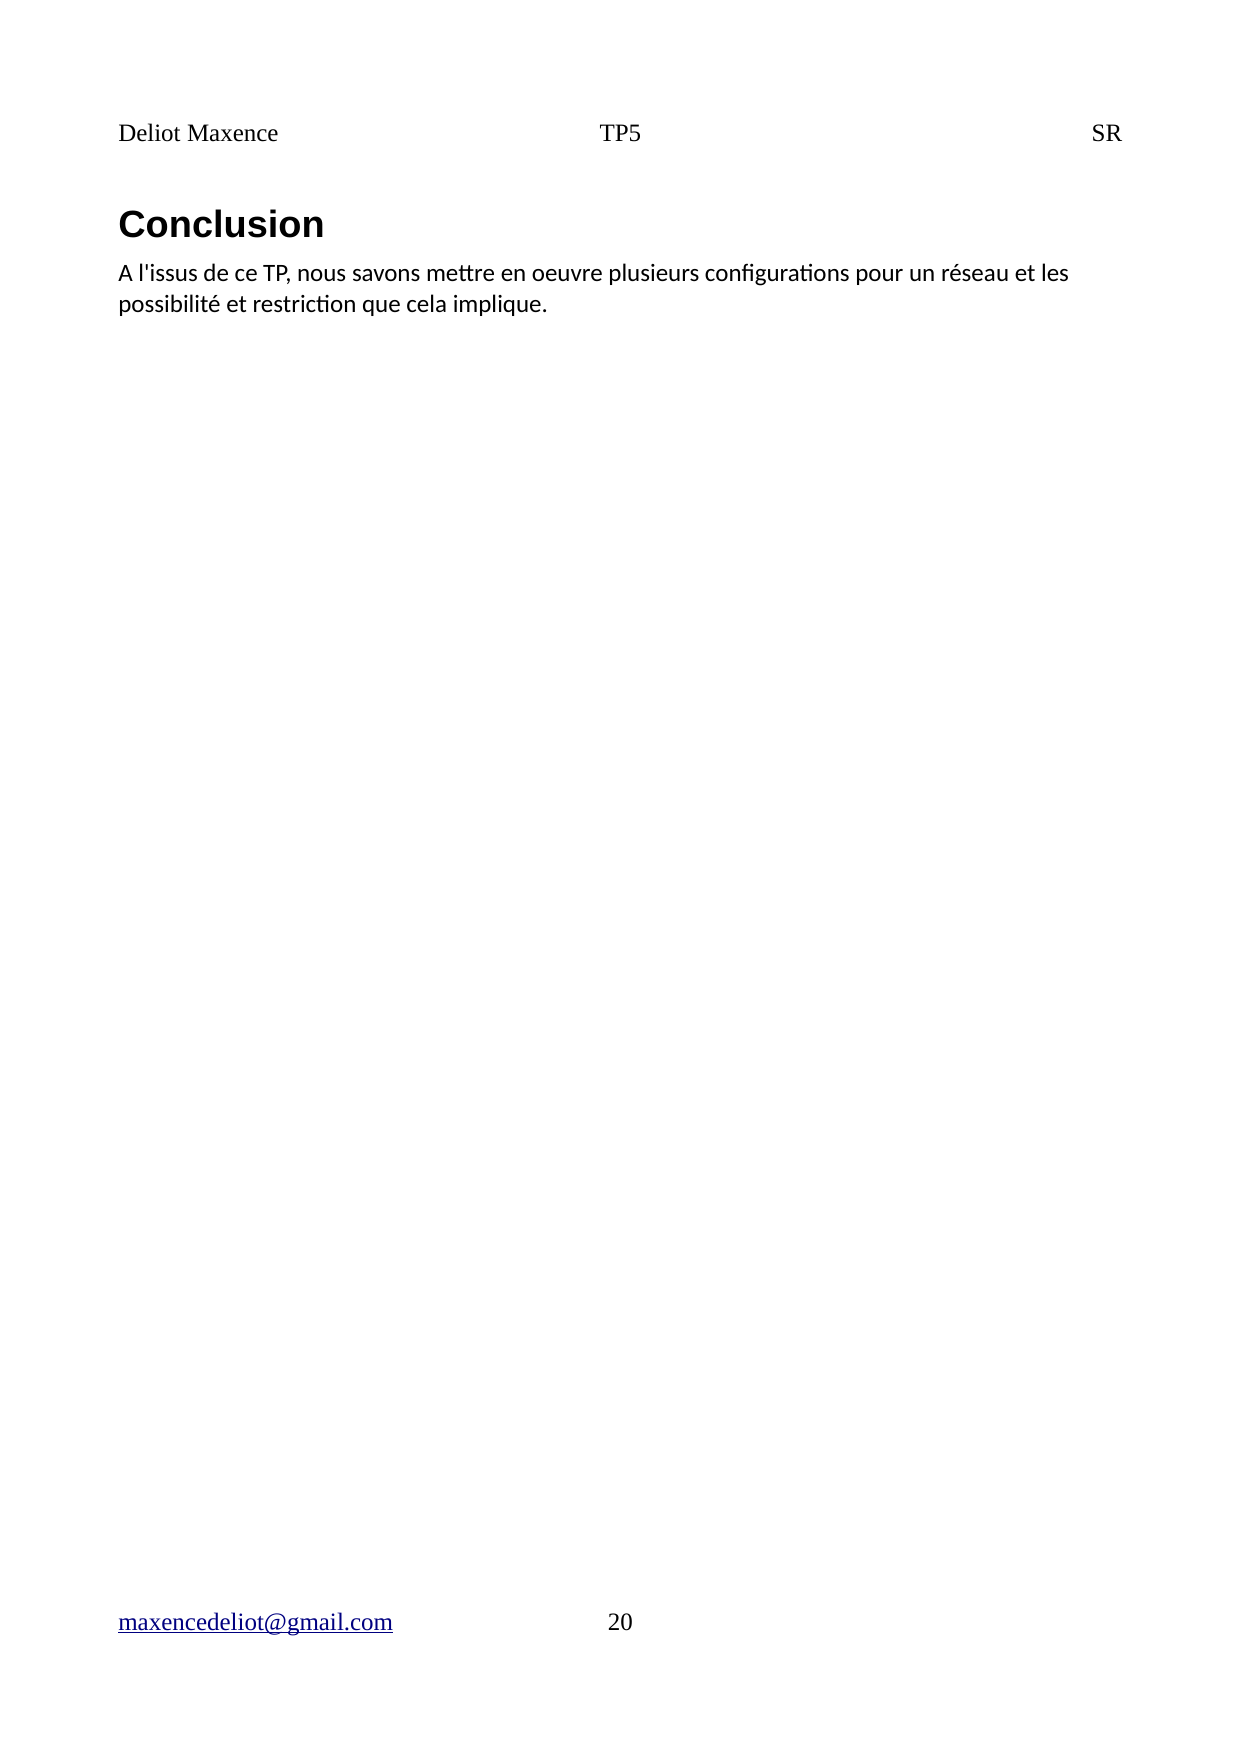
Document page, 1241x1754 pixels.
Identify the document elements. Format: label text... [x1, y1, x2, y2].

text A l'issus de ce TP, nous savons mettre en oeuvre plusieurs configurations pour un réseau et les possibilité et restriction que cela implique. [118, 257, 1122, 318]
subtitle Conclusion [118, 201, 1122, 245]
